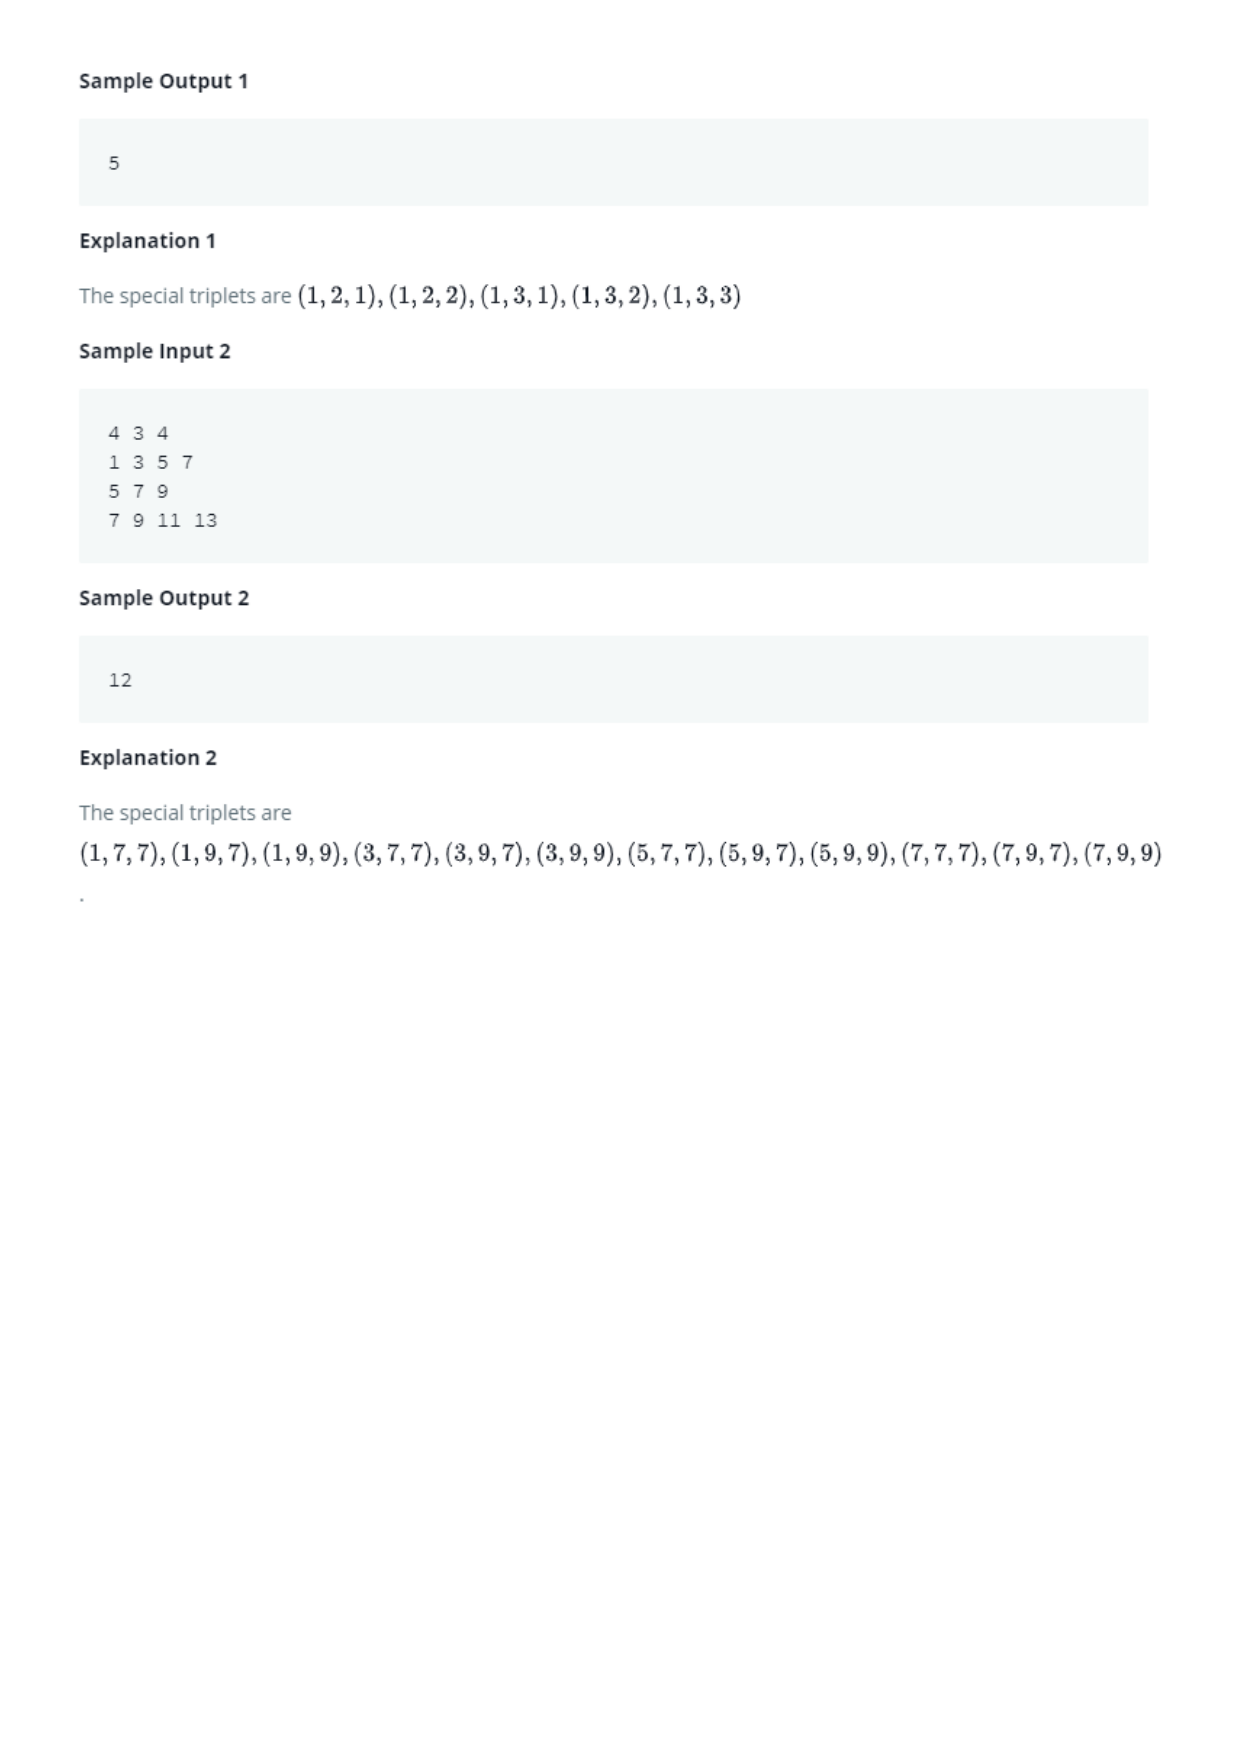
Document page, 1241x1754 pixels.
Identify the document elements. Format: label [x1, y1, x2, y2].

picture [59, 59, 1182, 922]
